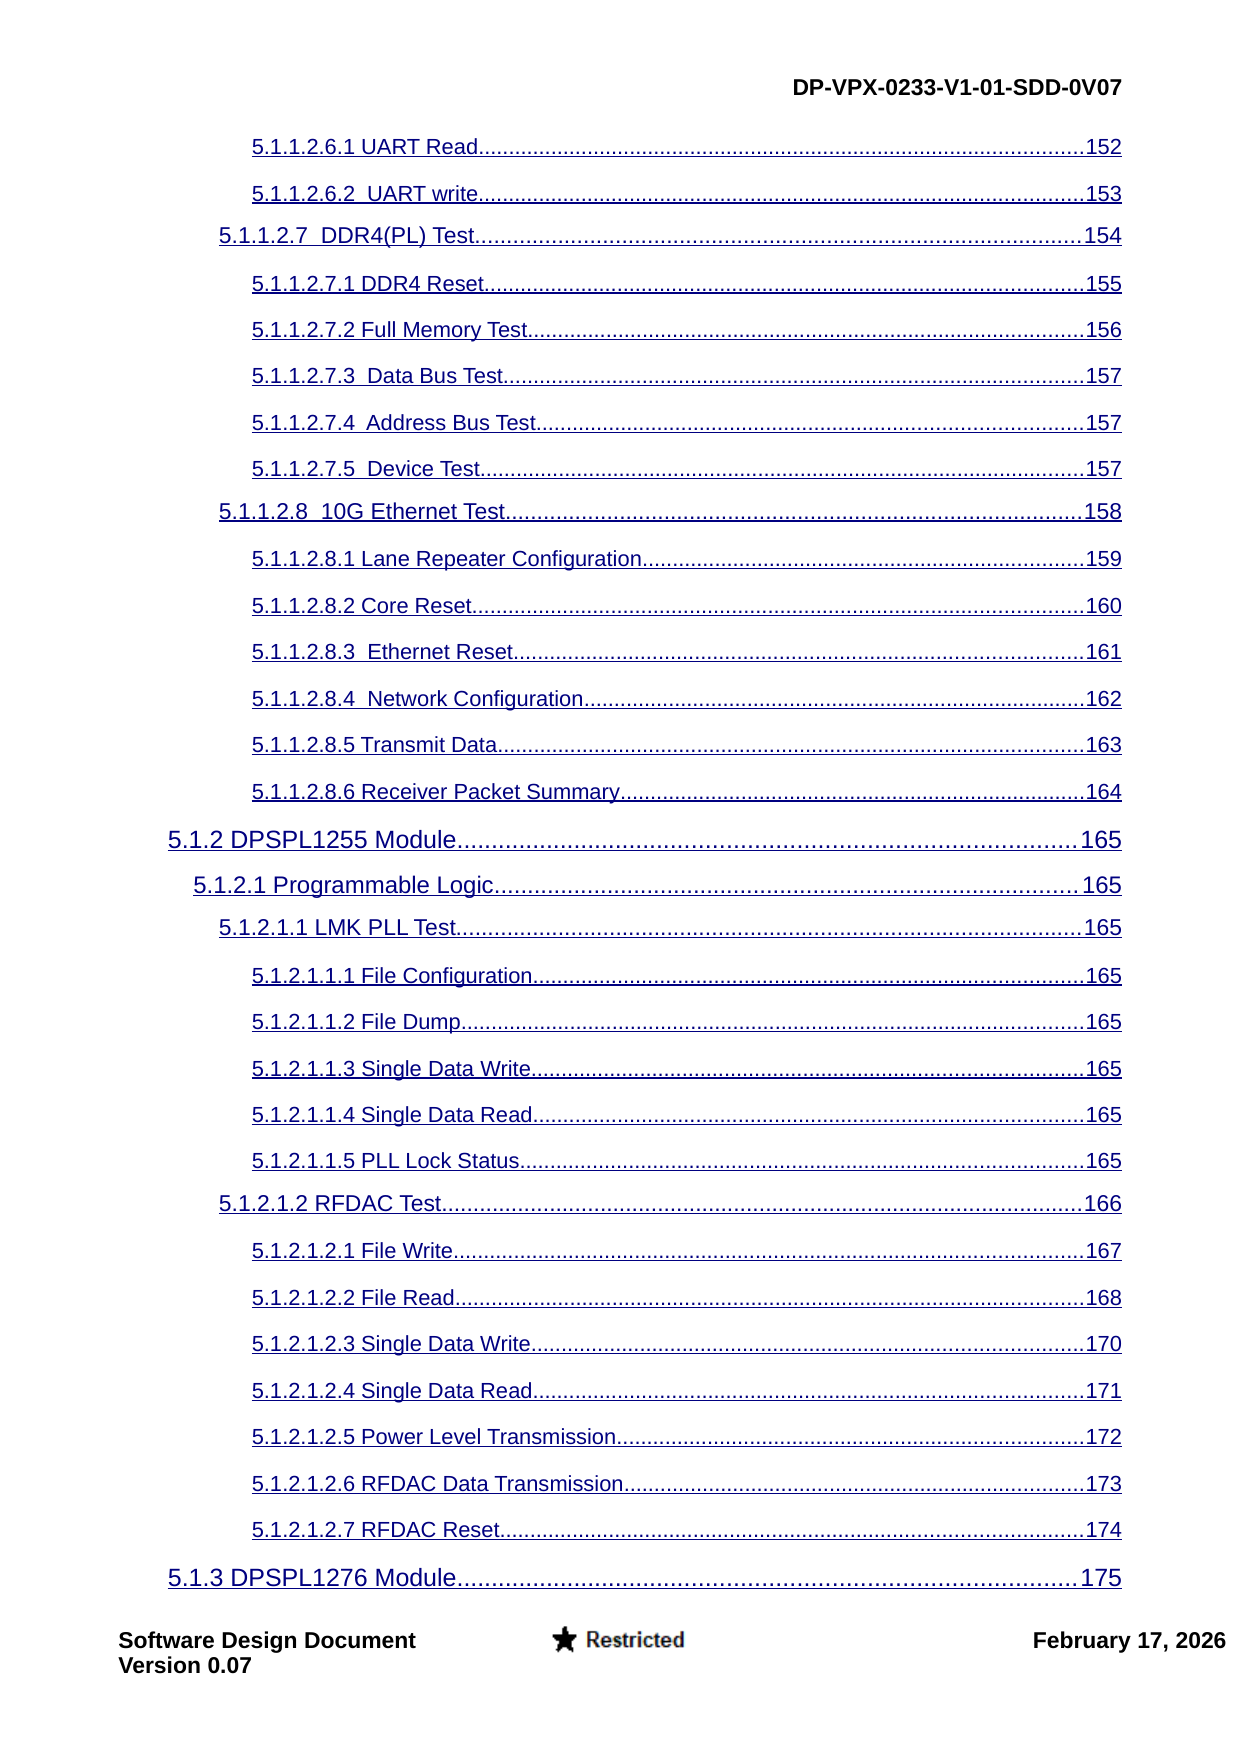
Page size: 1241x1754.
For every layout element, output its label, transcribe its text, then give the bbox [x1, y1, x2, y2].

text 5.1.2 DPSPL1255 Module 165 [168, 827, 1122, 850]
text 5.1.2.1 Programmable Logic 165 [193, 873, 1122, 895]
text 5.1.1.2.7.5 Device Test 157 [243, 452, 1122, 483]
text 5.1.2.1.2.3 Single Data Write 170 [243, 1327, 1122, 1358]
text 5.1.1.2.8.2 Core Reset 160 [243, 588, 1122, 620]
text 5.1.2.1.1.2 File Dump 165 [243, 1004, 1122, 1036]
text 5.1.2.1.1.1 File Configuration 165 [243, 958, 1122, 989]
text 5.1.1.2.8.5 Transmit Data 163 [243, 728, 1122, 759]
text 5.1.2.1.2.1 File Write 167 [243, 1234, 1122, 1265]
text 5.1.2.1.1.4 Single Data Read 165 [243, 1097, 1122, 1129]
picture [542, 1617, 698, 1662]
text 5.1.1.2.7.2 Full Memory Test 156 [243, 312, 1122, 344]
text 5.1.2.1.2.7 RFDAC Reset 174 [243, 1513, 1122, 1544]
text 5.1.1.2.6.1 UART Read 152 [243, 129, 1122, 161]
text 5.1.2.1.2.2 File Read 168 [243, 1280, 1122, 1312]
text 5.1.1.2.7.1 DDR4 Reset 155 [243, 266, 1122, 297]
text 5.1.1.2.8.1 Lane Repeater Configuration 159 [243, 542, 1122, 573]
text 5.1.2.1.2.5 Power Level Transmission 172 [243, 1420, 1122, 1451]
text 5.1.1.2.7.3 Data Bus Test 157 [243, 359, 1122, 390]
text 5.1.1.2.8 10G Ethernet Test 158 [219, 501, 1122, 520]
text 5.1.1.2.6.2 UART write 153 [243, 176, 1122, 207]
text 5.1.3 DPSPL1276 Module 175 [168, 1565, 1122, 1588]
text 5.1.2.1.2.6 RFDAC Data Transmission 173 [243, 1466, 1122, 1498]
text 5.1.2.1.1 LMK PLL Test 165 [219, 917, 1122, 937]
text 5.1.1.2.8.4 Network Configuration 162 [243, 681, 1122, 713]
text 5.1.2.1.2 RFDAC Test 166 [219, 1193, 1122, 1213]
text 5.1.1.2.7 DDR4(PL) Test 154 [219, 225, 1122, 245]
text 5.1.1.2.7.4 Address Bus Test 157 [243, 405, 1122, 437]
text 5.1.2.1.2.4 Single Data Read 171 [243, 1373, 1122, 1405]
text 5.1.2.1.1.3 Single Data Write 165 [243, 1051, 1122, 1082]
text 5.1.1.2.8.6 Receiver Packet Summary 164 [243, 774, 1122, 806]
text 5.1.2.1.1.5 PLL Lock Status 165 [243, 1144, 1122, 1175]
text 5.1.1.2.8.3 Ethernet Reset 161 [243, 635, 1122, 666]
